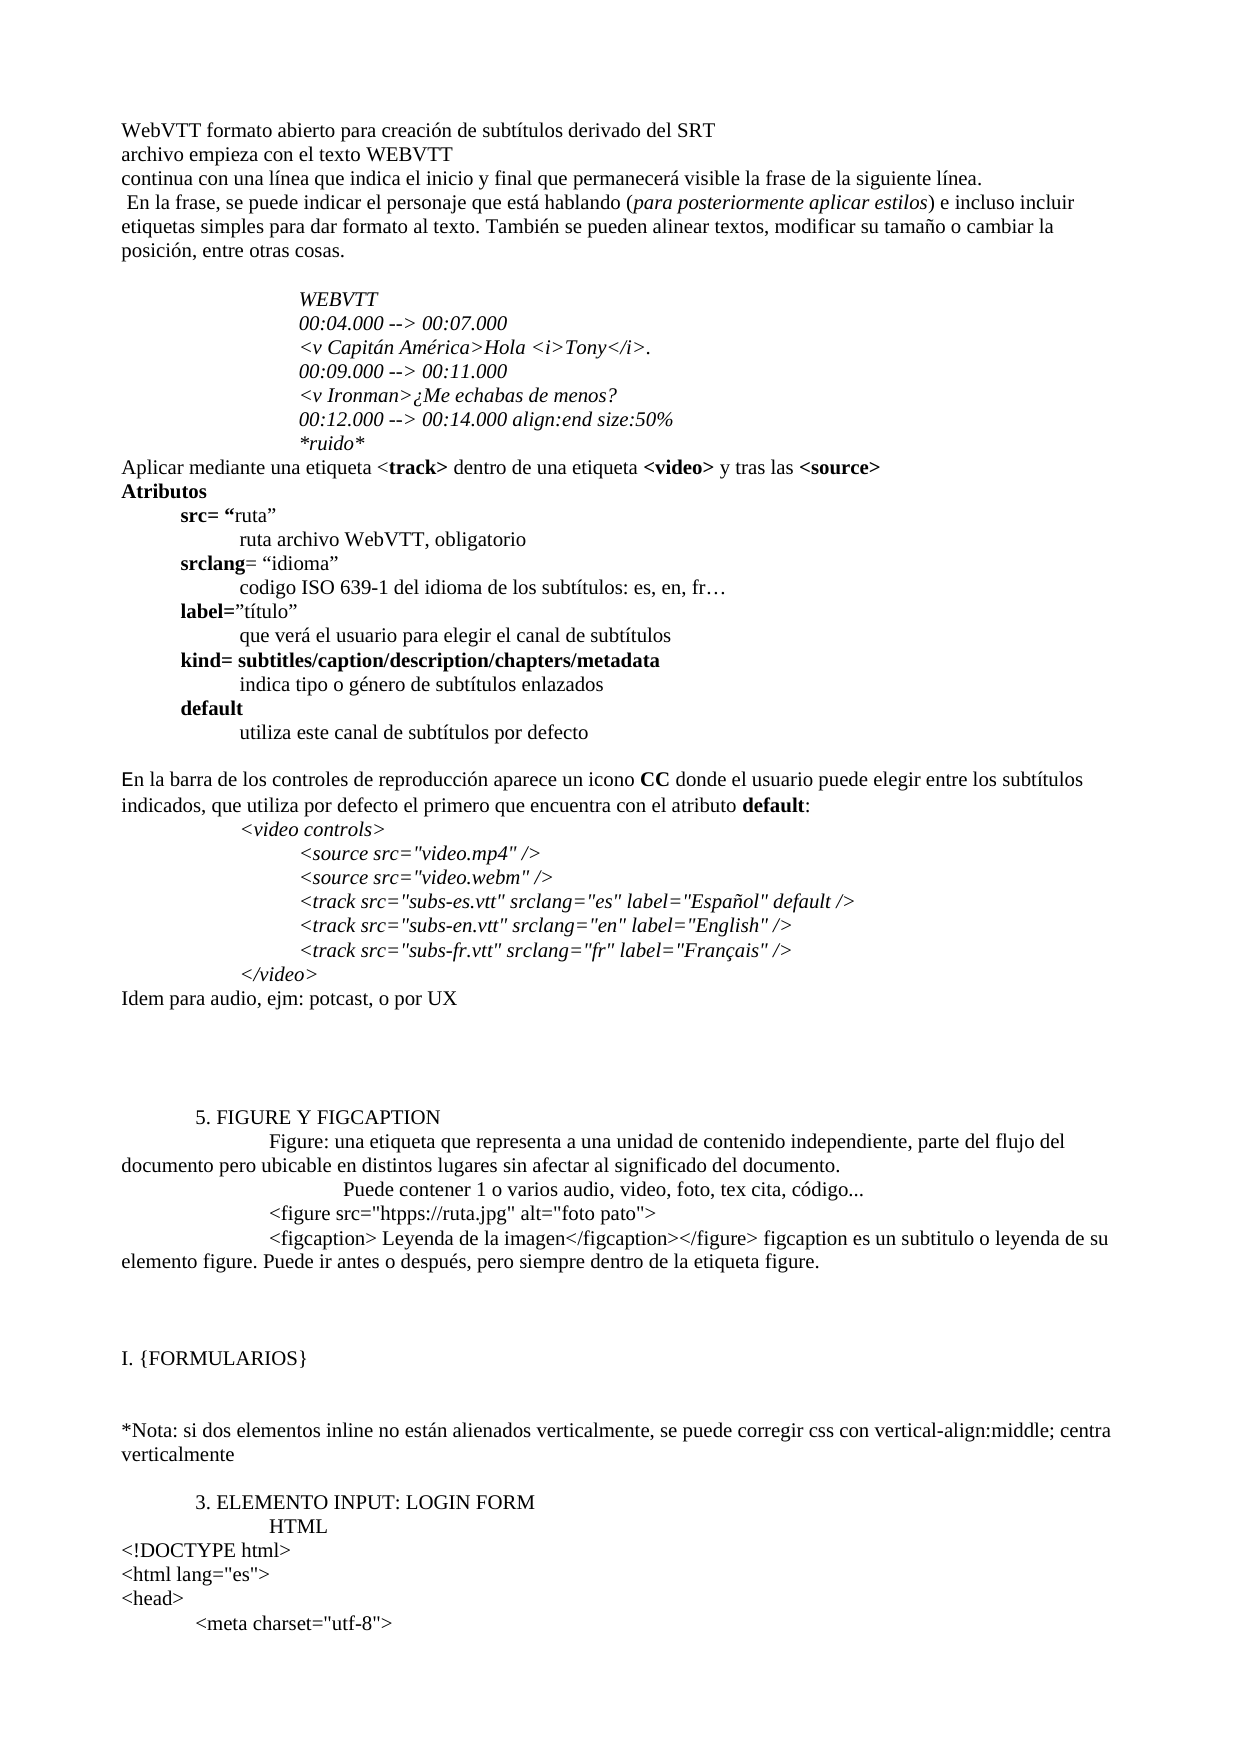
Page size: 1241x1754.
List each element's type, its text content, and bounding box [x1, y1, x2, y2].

text srclang= “idioma” [180, 551, 1122, 575]
text <track src="subs-es.vtt" srclang="es" label="Español" default /> [298, 889, 1122, 913]
text <video controls> [239, 817, 1122, 841]
text </video> [239, 962, 1122, 986]
text *ruido* [298, 431, 1122, 455]
text 3. ELEMENTO INPUT: LOGIN FORM [121, 1490, 1122, 1514]
text En la barra de los controles de reproducción aparece un icono CC donde el usuario puede elegir entre los subtítulos indicados, que utiliza por defecto el primero que encuentra con el atributo default: [121, 767, 1122, 817]
text 00:12.000 --> 00:14.000 align:end size:50% [298, 407, 1122, 431]
text Puede contener 1 o varios audio, video, foto, tex cita, código... [121, 1177, 1122, 1201]
text 00:04.000 --> 00:07.000 [298, 311, 1122, 335]
text codigo ISO 639-1 del idioma de los subtítulos: es, en, fr… [239, 575, 1122, 599]
text Figure: una etiqueta que representa a una unidad de contenido independiente, parte del flujo del documento pero ubicable en distintos lugares sin afectar al significado del documento. [121, 1129, 1122, 1177]
text Aplicar mediante una etiqueta <track> dentro de una etiqueta <video> y tras las <source> [121, 455, 1122, 479]
text <source src="video.mp4" /> [298, 841, 1122, 865]
text <source src="video.webm" /> [298, 865, 1122, 889]
text <figcaption> Leyenda de la imagen</figcaption></figure> figcaption es un subtitulo o leyenda de su elemento figure. Puede ir antes o después, pero siempre dentro de la etiqueta figure. [121, 1225, 1122, 1273]
text default [180, 696, 1122, 720]
text 00:09.000 --> 00:11.000 [298, 359, 1122, 383]
text Idem para audio, ejm: potcast, o por UX [121, 986, 1122, 1010]
text kind= subtitles/caption/description/chapters/metadata [180, 647, 1122, 672]
text 5. FIGURE Y FIGCAPTION [121, 1105, 1122, 1129]
text <head> [121, 1586, 1122, 1610]
text WEBVTT [298, 287, 1122, 311]
text <v Ironman>¿Me echabas de menos? [298, 383, 1122, 407]
text <v Capitán América>Hola <i>Tony</i>. [298, 335, 1122, 359]
text src= “ruta” [180, 503, 1122, 527]
text utiliza este canal de subtítulos por defecto [239, 720, 1122, 744]
text <html lang="es"> [121, 1562, 1122, 1586]
text label=”título” [180, 599, 1122, 623]
text que verá el usuario para elegir el canal de subtítulos [239, 623, 1122, 647]
text archivo empieza con el texto WEBVTT [121, 142, 1122, 166]
text I. {FORMULARIOS} [121, 1346, 1122, 1370]
text ruta archivo WebVTT, obligatorio [239, 527, 1122, 551]
text Atributos [121, 479, 1122, 503]
text indica tipo o género de subtítulos enlazados [239, 672, 1122, 696]
text <!DOCTYPE html> [121, 1538, 1122, 1562]
text <track src="subs-en.vtt" srclang="en" label="English" /> [298, 913, 1122, 937]
text HTML [121, 1514, 1122, 1538]
text *Nota: si dos elementos inline no están alienados verticalmente, se puede corregir css con vertical-align:middle; centra verticalmente [121, 1418, 1122, 1466]
text WebVTT formato abierto para creación de subtítulos derivado del SRT [121, 118, 1122, 142]
text <figure src="htpps://ruta.jpg" alt="foto pato"> [121, 1201, 1122, 1225]
text <meta charset="utf-8"> [121, 1610, 1122, 1634]
text continua con una línea que indica el inicio y final que permanecerá visible la frase de la siguiente línea. [121, 166, 1122, 190]
text En la frase, se puede indicar el personaje que está hablando (para posteriormente aplicar estilos) e incluso incluir etiquetas simples para dar formato al texto. También se pueden alinear textos, modificar su tamaño o cambiar la posición, entre otras cosas. [121, 190, 1122, 262]
text <track src="subs-fr.vtt" srclang="fr" label="Français" /> [298, 937, 1122, 962]
